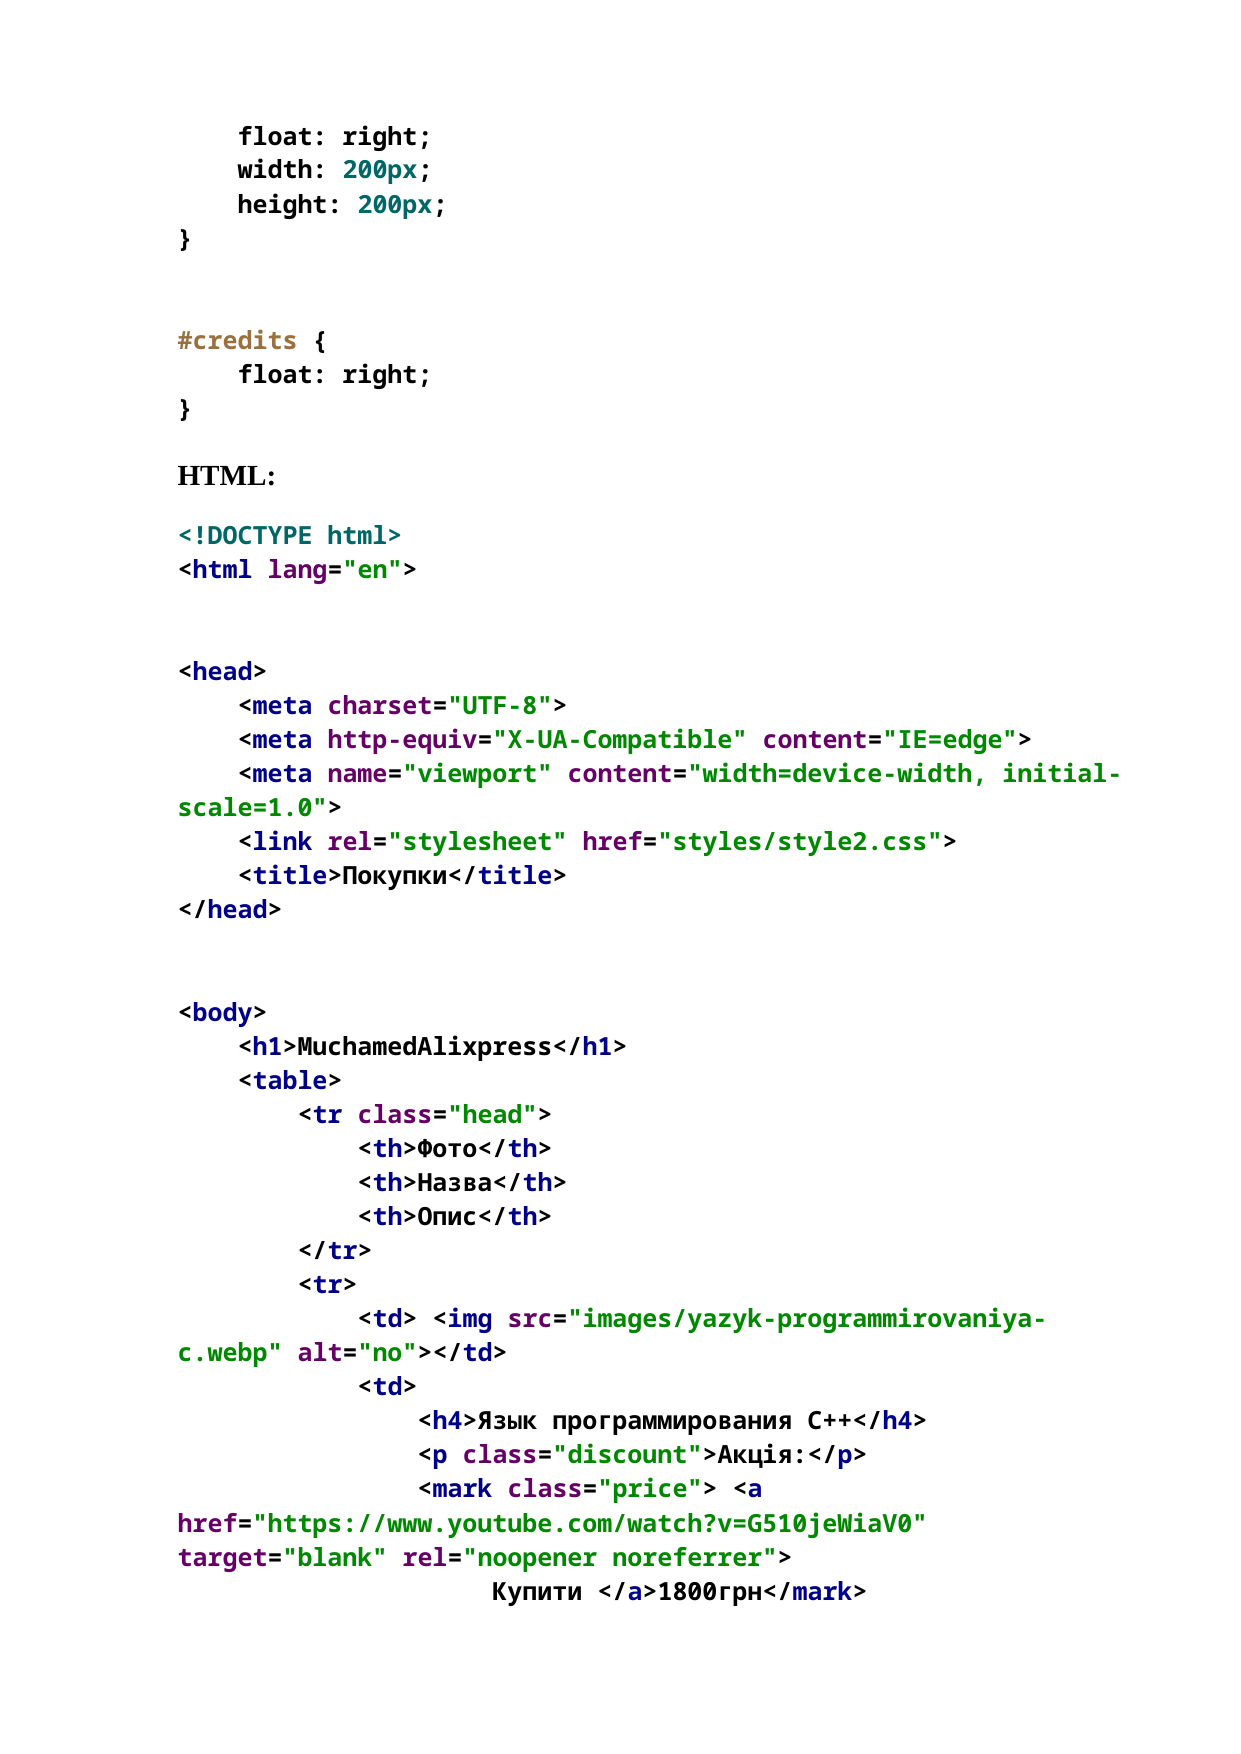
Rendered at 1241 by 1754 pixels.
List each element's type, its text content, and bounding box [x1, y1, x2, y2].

text HTML: [177, 458, 1152, 492]
text } [177, 391, 1152, 425]
text <table> [177, 1062, 1152, 1096]
text <th>Назва</th> [177, 1164, 1152, 1199]
text </head> [177, 892, 1152, 926]
text float: right; [177, 357, 1152, 391]
text <tr class="head"> [177, 1096, 1152, 1131]
text </tr> [177, 1233, 1152, 1267]
text <p class="discount">Акція:</p> [177, 1437, 1152, 1471]
text <td> <img src="images/yazyk-programmirovaniya-c.webp" alt="no"></td> [177, 1301, 1152, 1369]
text height: 200px; [177, 186, 1152, 220]
text <title>Покупки</title> [177, 858, 1152, 892]
text <tr> [177, 1267, 1152, 1301]
text <th>Фото</th> [177, 1131, 1152, 1164]
text <mark class="price"> <a href="https://www.youtube.com/watch?v=G510jeWiaV0" target="blank" rel="noopener noreferrer"> [177, 1471, 1152, 1573]
text #credits { [177, 322, 1152, 357]
text <body> [177, 994, 1152, 1028]
text } [177, 220, 1152, 254]
text <th>Опис</th> [177, 1199, 1152, 1233]
text width: 200px; [177, 152, 1152, 186]
text <h1>MuchamedAlixpress</h1> [177, 1028, 1152, 1062]
text <head> [177, 654, 1152, 688]
text <td> [177, 1369, 1152, 1403]
text float: right; [177, 118, 1152, 152]
text <h4>Язык программирования С++</h4> [177, 1403, 1152, 1437]
text <meta http-equiv="X-UA-Compatible" content="IE=edge"> [177, 722, 1152, 756]
text <link rel="stylesheet" href="styles/style2.css"> [177, 824, 1152, 858]
text <meta name="viewport" content="width=device-width, initial-scale=1.0"> [177, 756, 1152, 824]
text <html lang="en"> [177, 551, 1152, 586]
text Купити </a>1800грн</mark> [177, 1573, 1152, 1607]
text <meta charset="UTF-8"> [177, 688, 1152, 722]
text <!DOCTYPE html> [177, 517, 1152, 551]
